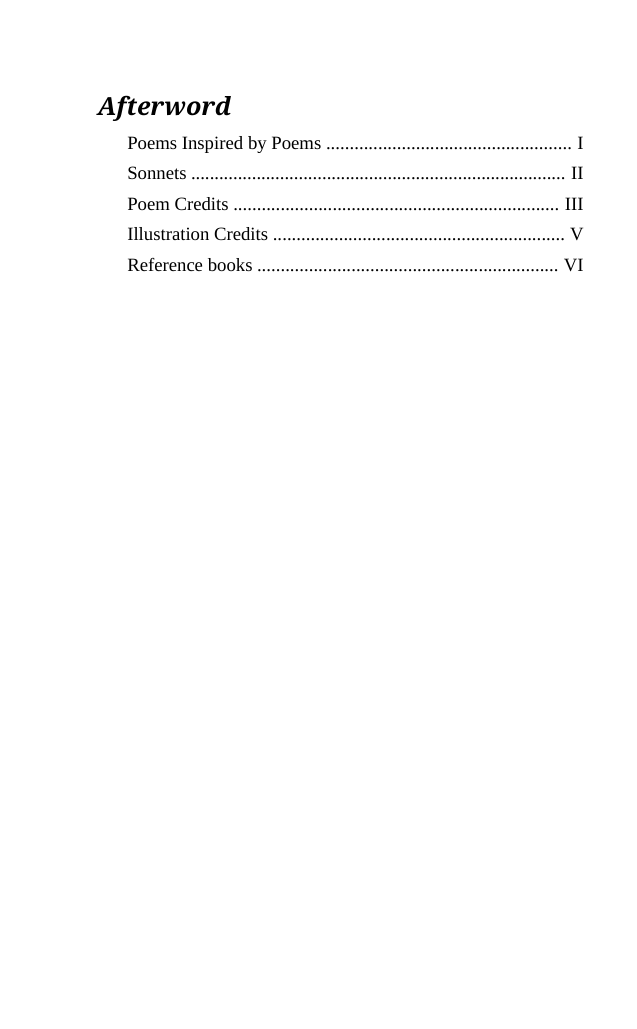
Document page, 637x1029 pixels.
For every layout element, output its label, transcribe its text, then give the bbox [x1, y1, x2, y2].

text Sonnets II [127, 162, 583, 184]
text Illustration Credits V [127, 223, 583, 245]
text Poems Inspired by Poems I [127, 132, 583, 153]
subtitle Afterword [97, 88, 583, 123]
text Reference books VI [127, 254, 583, 275]
text Poem Credits III [127, 193, 583, 214]
